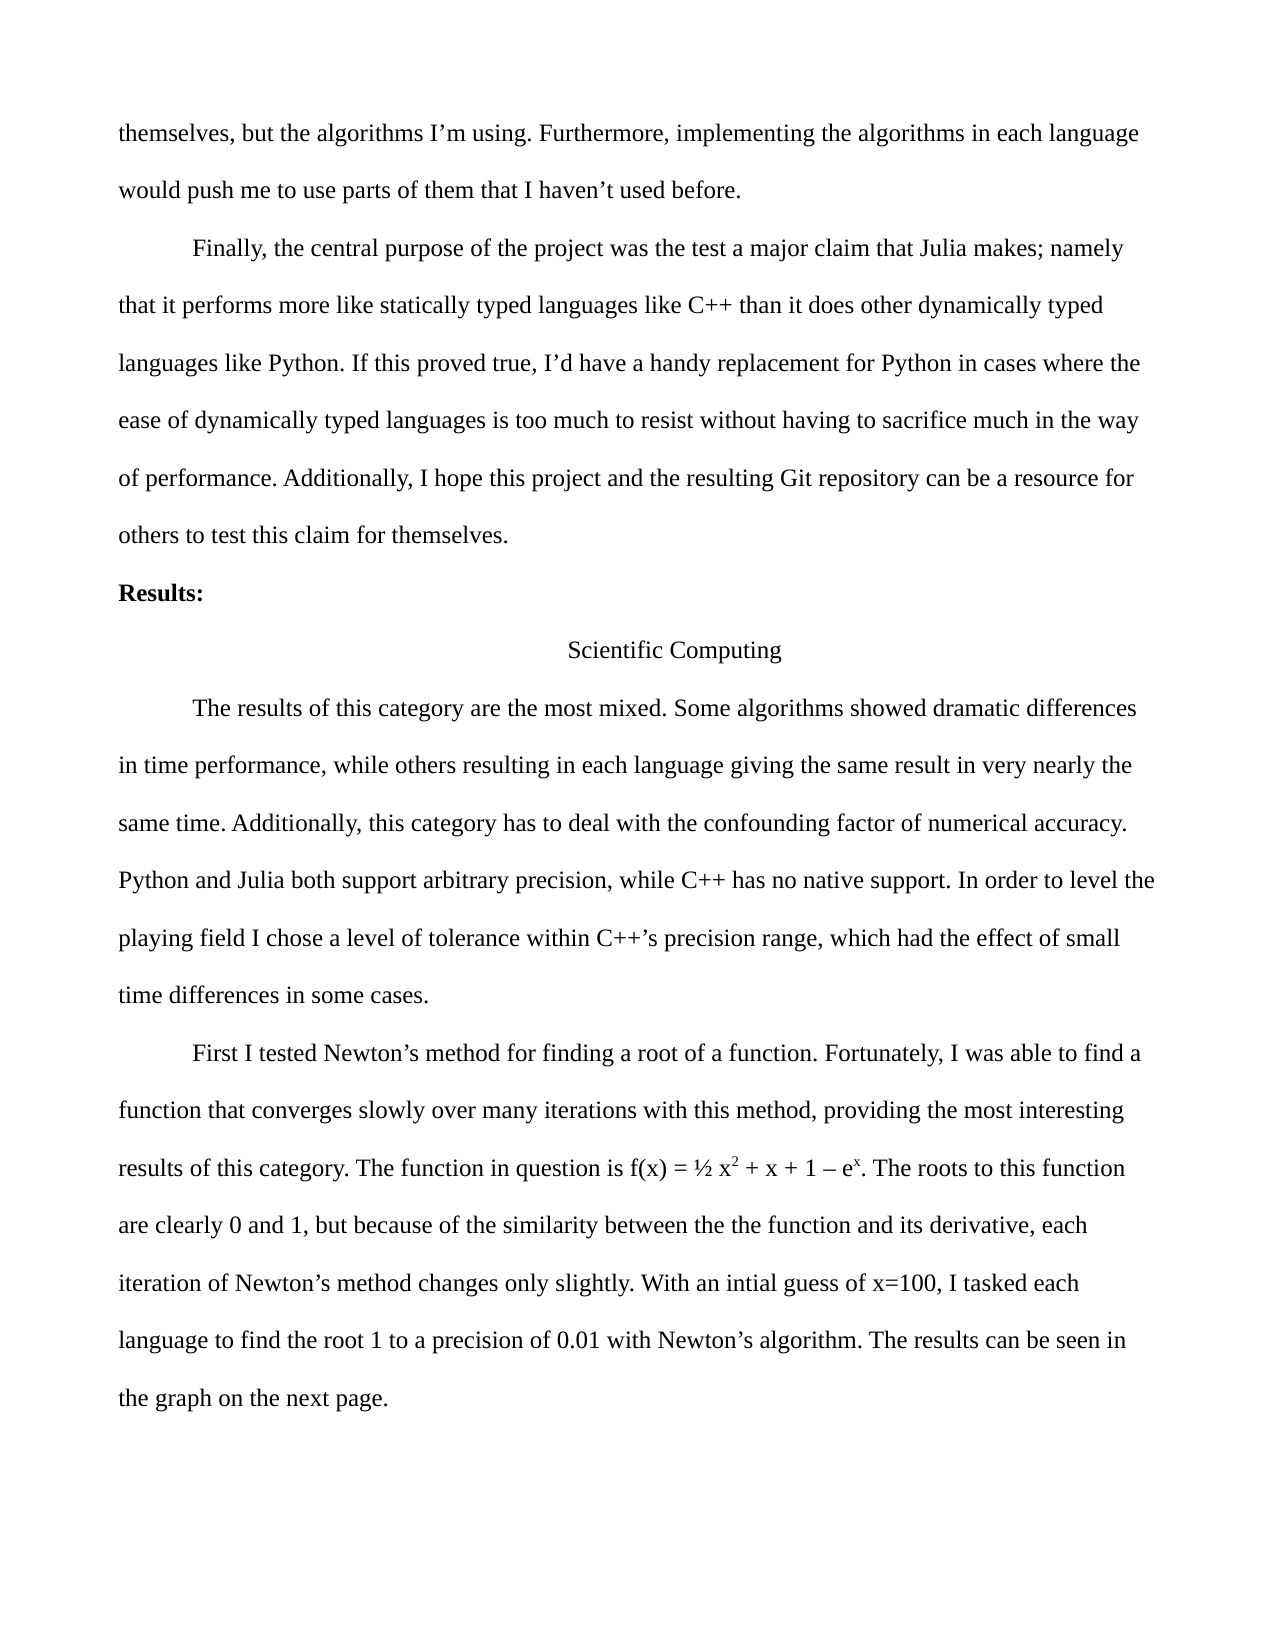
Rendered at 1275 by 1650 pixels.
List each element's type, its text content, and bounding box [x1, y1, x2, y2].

text First I tested Newton’s method for finding a root of a function. Fortunately, I was able to find a function that converges slowly over many iterations with this method, providing the most interesting results of this category. The function in question is f(x) = ½ x2 + x + 1 – ex. The roots to this function are clearly 0 and 1, but because of the similarity between the the function and its derivative, each iteration of Newton’s method changes only slightly. With an intial guess of x=100, I tasked each language to find the root 1 to a precision of 0.01 with Newton’s algorithm. The results can be seen in the graph on the next page. [118, 1038, 1157, 1412]
text Results: [118, 578, 1157, 607]
text Scientific Computing [118, 636, 1157, 664]
text Finally, the central purpose of the project was the test a major claim that Julia makes; namely that it performs more like statically typed languages like C++ than it does other dynamically typed languages like Python. If this proved true, I’d have a handy replacement for Python in cases where the ease of dynamically typed languages is too much to resist without having to sacrifice much in the way of performance. Additionally, I hope this project and the resulting Git repository can be a resource for others to test this claim for themselves. [118, 233, 1157, 549]
text The results of this category are the most mixed. Some algorithms showed dramatic differences in time performance, while others resulting in each language giving the same result in very nearly the same time. Additionally, this category has to deal with the confounding factor of numerical accuracy. Python and Julia both support arbitrary precision, while C++ has no native support. In order to level the playing field I chose a level of tolerance within C++’s precision range, which had the effect of small time differences in some cases. [118, 693, 1157, 1009]
text themselves, but the algorithms I’m using. Furthermore, implementing the algorithms in each language would push me to use parts of them that I haven’t used before. [118, 118, 1157, 204]
